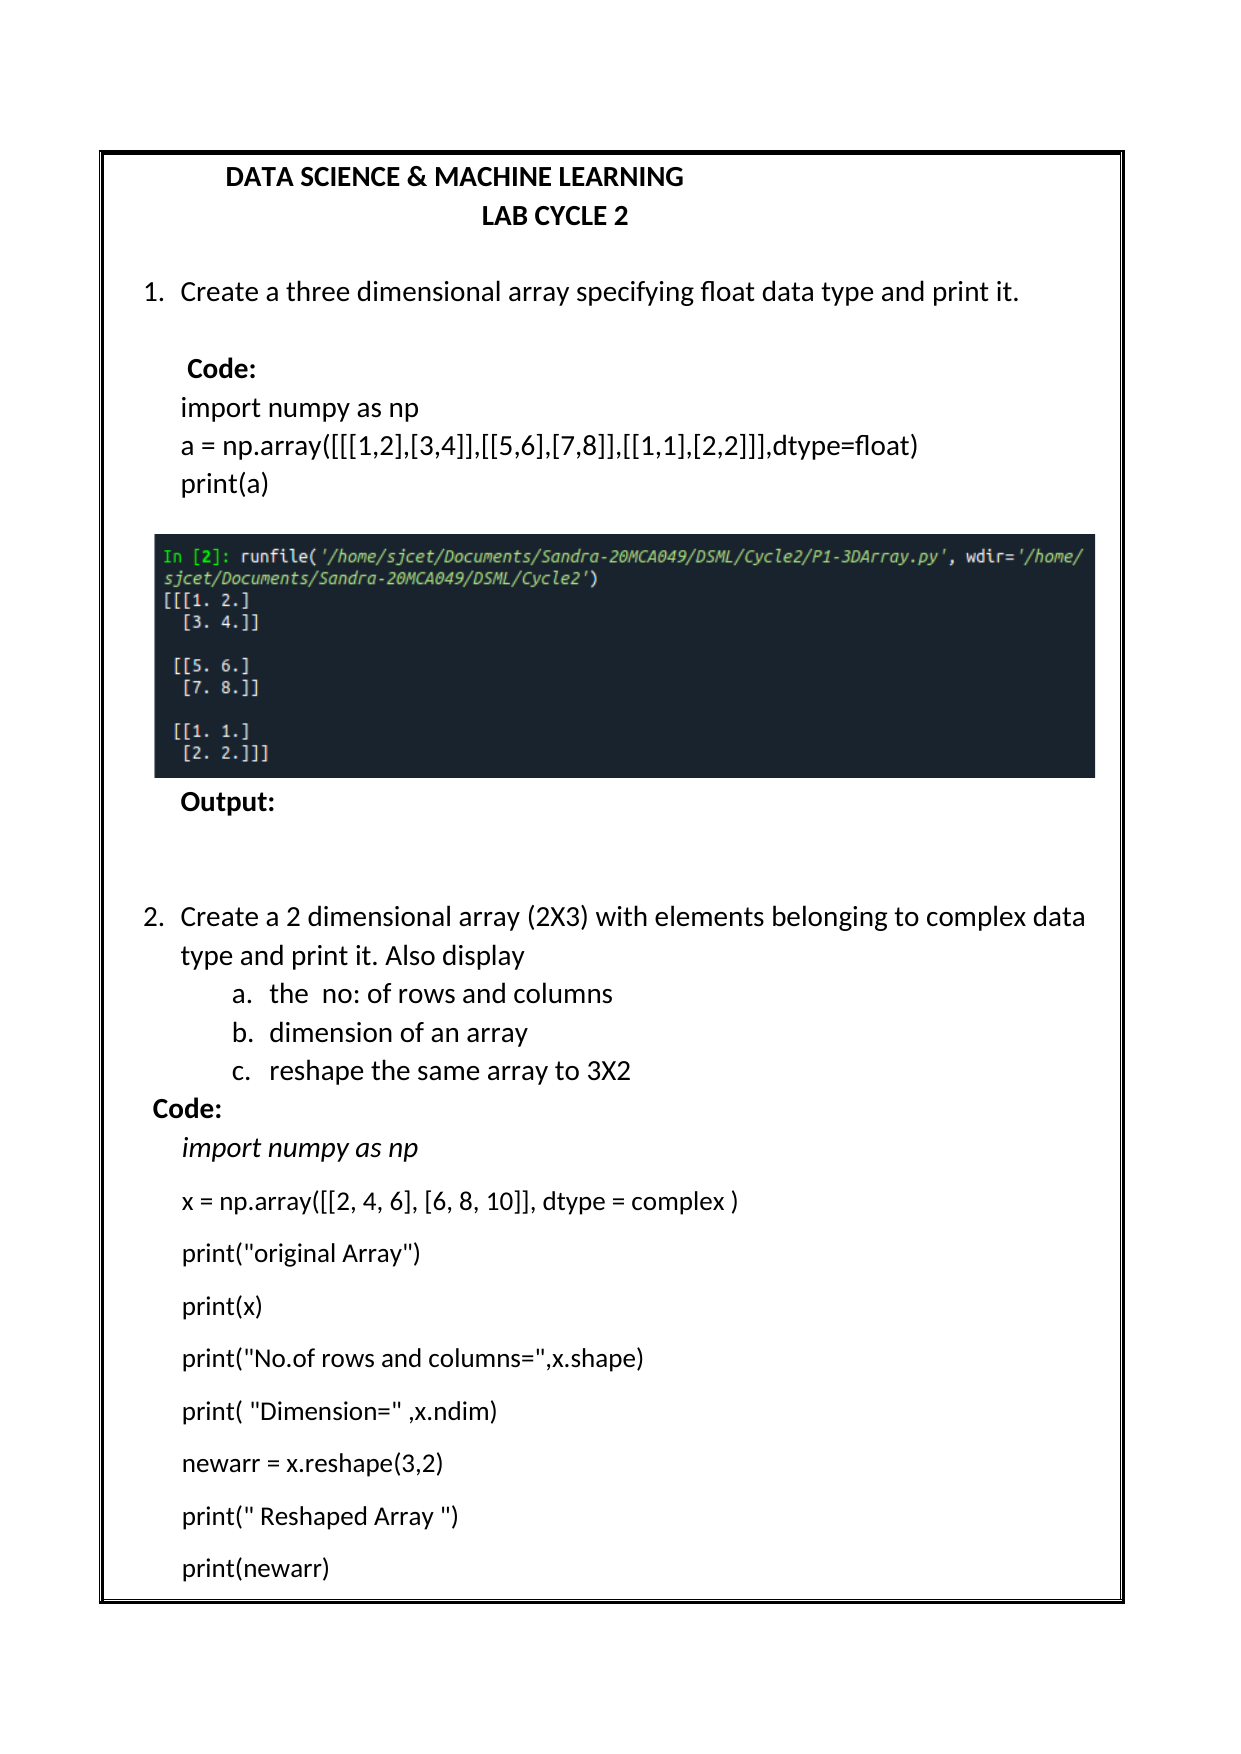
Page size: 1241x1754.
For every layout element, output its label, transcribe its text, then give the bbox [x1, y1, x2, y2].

text print("No.of rows and columns=",x.shape) [107, 1342, 1117, 1374]
list Create a 2 dimensional array (2X3) with elements belonging to complex data type and print it. Also display [143, 898, 1117, 972]
list the no: of rows and columns [232, 975, 1117, 1011]
text print("original Array") [107, 1237, 1117, 1269]
text DATA SCIENCE & MACHINE LEARNING [107, 158, 1117, 194]
text import numpy as np [107, 1129, 1117, 1164]
picture [154, 534, 1096, 778]
text x = np.array([[2, 4, 6], [6, 8, 10]], dtype = complex ) [107, 1184, 1117, 1217]
list Output: [143, 504, 1117, 819]
text print( "Dimension=" ,x.ndim) [107, 1394, 1117, 1427]
list print(a) [143, 466, 1117, 501]
text print(newarr) [107, 1552, 1117, 1584]
list import numpy as np [143, 389, 1117, 424]
text newarr = x.reshape(3,2) [107, 1447, 1117, 1479]
text print(x) [107, 1289, 1117, 1322]
text Code: [107, 1091, 1117, 1126]
list reshape the same array to 3X2 [232, 1052, 1117, 1088]
list Code: [143, 350, 1117, 386]
list a = np.array([[[1,2],[3,4]],[[5,6],[7,8]],[[1,1],[2,2]]],dtype=float) [143, 427, 1117, 463]
list Create a three dimensional array specifying float data type and print it. [143, 273, 1117, 309]
text LAB CYCLE 2 [107, 197, 1117, 232]
list dimension of an array [232, 1014, 1117, 1049]
text print(" Reshaped Array ") [107, 1499, 1117, 1532]
